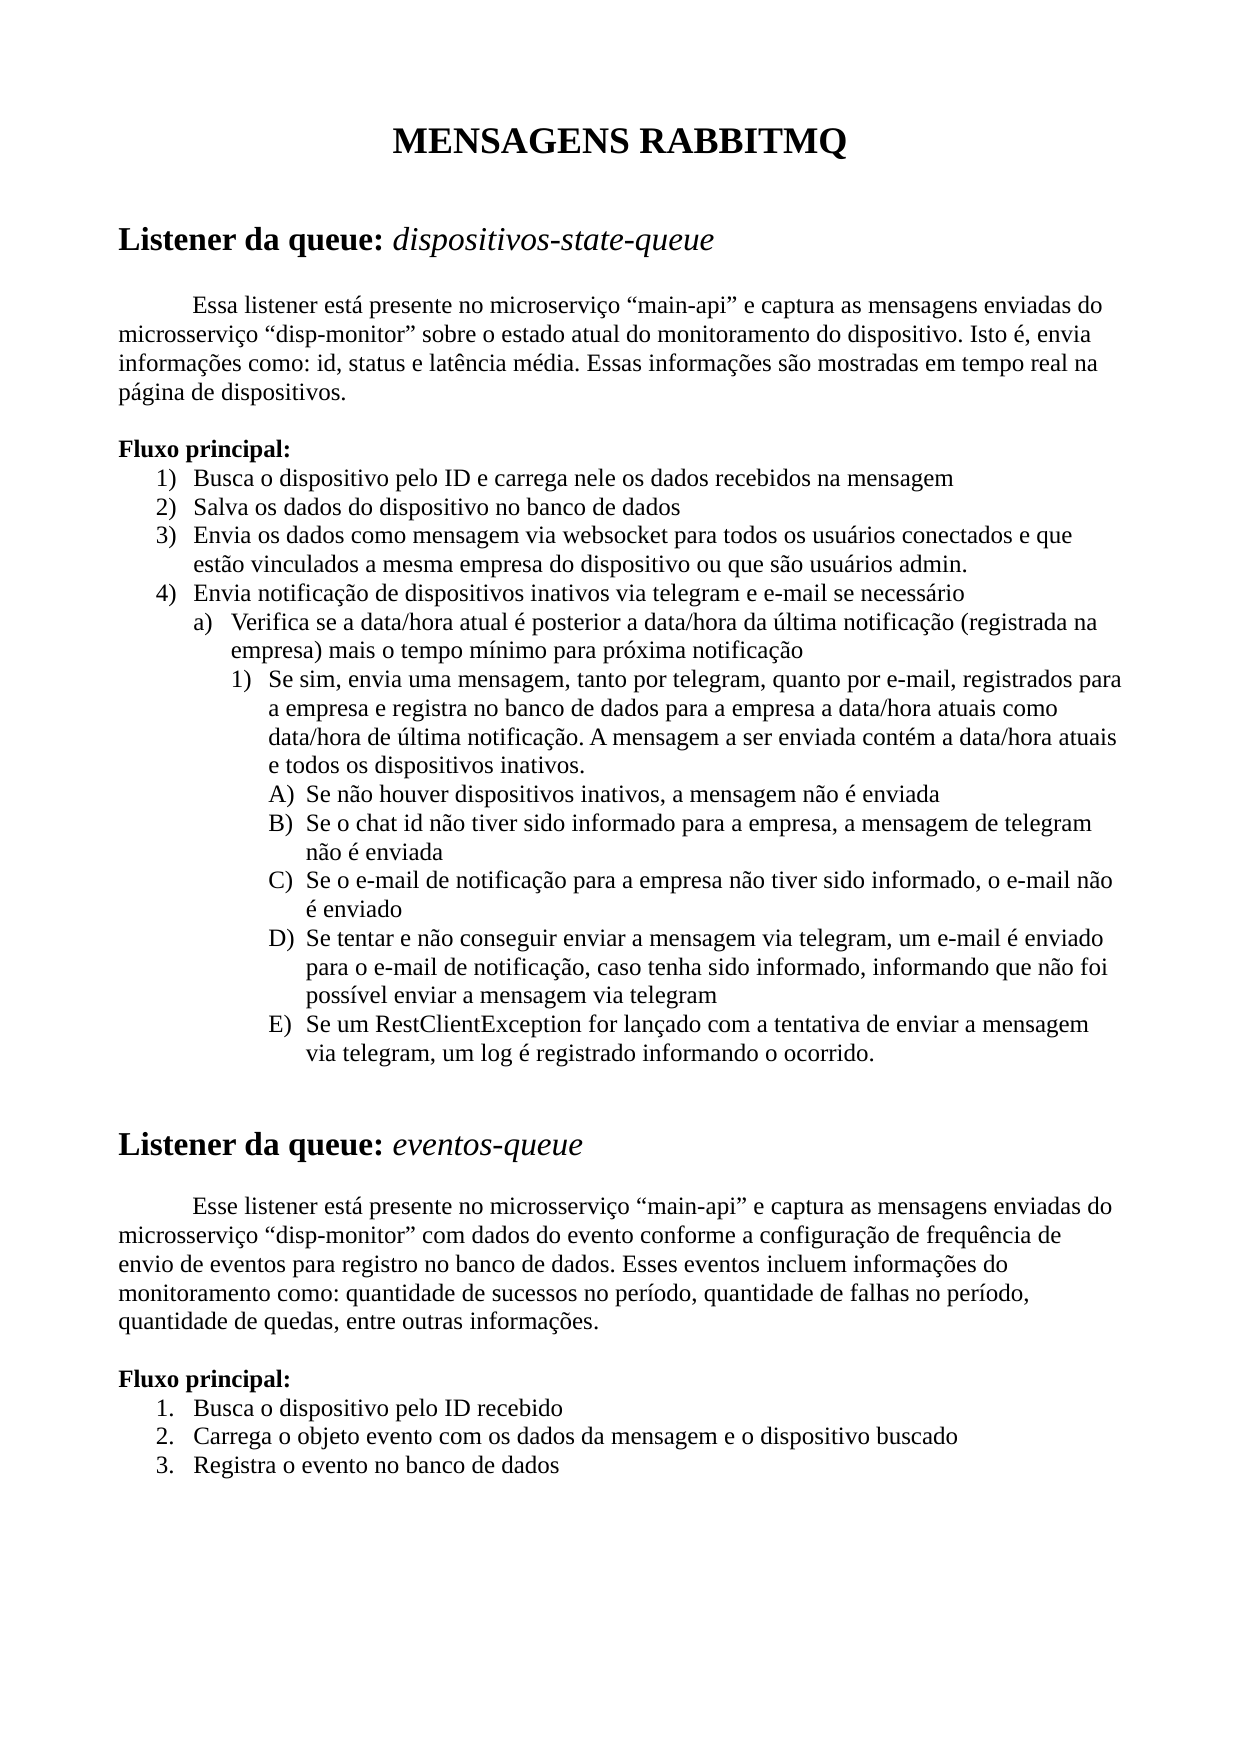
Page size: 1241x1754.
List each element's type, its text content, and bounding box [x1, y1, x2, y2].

text Fluxo principal: [118, 434, 1122, 463]
list Se sim, envia uma mensagem, tanto por telegram, quanto por e-mail, registrados para a empresa e registra no banco de dados para a empresa a data/hora atuais como data/hora de última notificação. A mensagem a ser enviada contém a data/hora atuais e todos os dispositivos inativos. [231, 664, 1122, 779]
text Essa listener está presente no microserviço “main-api” e captura as mensagens enviadas do microsserviço “disp-monitor” sobre o estado atual do monitoramento do dispositivo. Isto é, envia informações como: id, status e latência média. Essas informações são mostradas em tempo real na página de dispositivos. [118, 291, 1122, 406]
text Listener da queue: dispositivos-state-queue [118, 219, 1122, 257]
list Se não houver dispositivos inativos, a mensagem não é enviada [268, 779, 1122, 808]
list Carrega o objeto evento com os dados da mensagem e o dispositivo buscado [156, 1421, 1122, 1450]
text Fluxo principal: [118, 1364, 1122, 1393]
list Se o chat id não tiver sido informado para a empresa, a mensagem de telegram não é enviada [268, 808, 1122, 866]
list Busca o dispositivo pelo ID recebido [156, 1393, 1122, 1421]
list Envia notificação de dispositivos inativos via telegram e e-mail se necessário [156, 578, 1122, 607]
text MENSAGENS RABBITMQ [118, 118, 1122, 161]
text Listener da queue: eventos-queue [118, 1124, 1122, 1163]
list Se um RestClientException for lançado com a tentativa de enviar a mensagem via telegram, um log é registrado informando o ocorrido. [268, 1009, 1122, 1067]
list Se o e-mail de notificação para a empresa não tiver sido informado, o e-mail não é enviado [268, 866, 1122, 923]
list Registra o evento no banco de dados [156, 1450, 1122, 1479]
list Envia os dados como mensagem via websocket para todos os usuários conectados e que estão vinculados a mesma empresa do dispositivo ou que são usuários admin. [156, 521, 1122, 578]
list Salva os dados do dispositivo no banco de dados [156, 492, 1122, 521]
list Se tentar e não conseguir enviar a mensagem via telegram, um e-mail é enviado para o e-mail de notificação, caso tenha sido informado, informando que não foi possível enviar a mensagem via telegram [268, 923, 1122, 1009]
list Verifica se a data/hora atual é posterior a data/hora da última notificação (registrada na empresa) mais o tempo mínimo para próxima notificação [193, 607, 1122, 664]
text Esse listener está presente no microsserviço “main-api” e captura as mensagens enviadas do microsserviço “disp-monitor” com dados do evento conforme a configuração de frequência de envio de eventos para registro no banco de dados. Esses eventos incluem informações do monitoramento como: quantidade de sucessos no período, quantidade de falhas no período, quantidade de quedas, entre outras informações. [118, 1191, 1122, 1335]
list Busca o dispositivo pelo ID e carrega nele os dados recebidos na mensagem [156, 463, 1122, 492]
